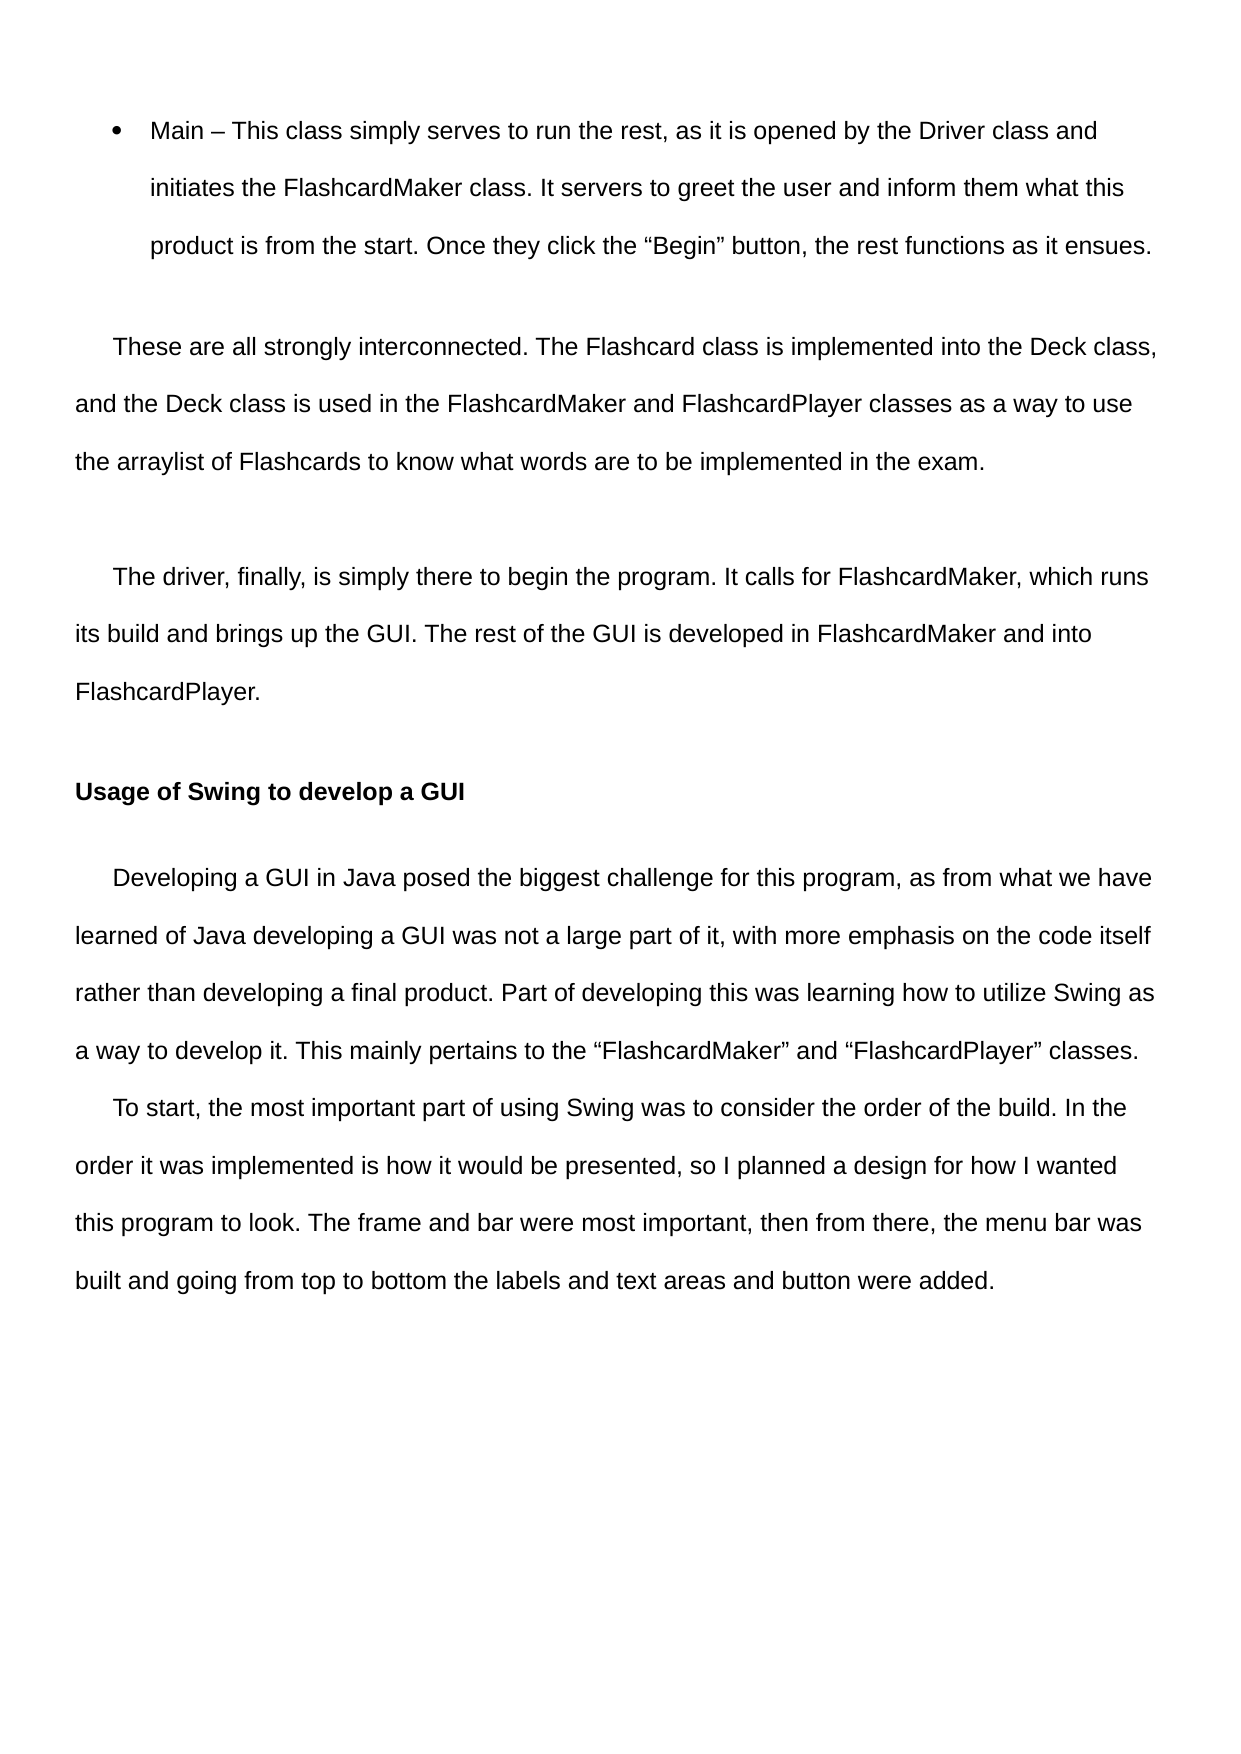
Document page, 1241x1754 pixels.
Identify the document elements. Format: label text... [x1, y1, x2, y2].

text Developing a GUI in Java posed the biggest challenge for this program, as from what we have learned of Java developing a GUI was not a large part of it, with more emphasis on the code itself rather than developing a final product. Part of developing this was learning how to utilize Swing as a way to develop it. This mainly pertains to the “FlashcardMaker” and “FlashcardPlayer” classes. [75, 863, 1163, 1065]
text To start, the most important part of using Swing was to consider the order of the build. In the order it was implemented is how it would be presented, so I planned a design for how I wanted this program to look. The frame and bar were most important, then from there, the menu bar was built and going from top to bottom the labels and text areas and button were added. [75, 1093, 1163, 1295]
list Main – This class simply serves to run the rest, as it is opened by the Driver class and initiates the FlashcardMaker class. It servers to greet the user and inform them what this product is from the start. Once they click the “Begin” button, the rest functions as it ensues. [112, 116, 1163, 260]
text The driver, finally, is simply there to begin the program. It calls for FlashcardMaker, which runs its build and brings up the GUI. The rest of the GUI is developed in FlashcardMaker and into FlashcardPlayer. [75, 562, 1163, 705]
text Usage of Swing to develop a GUI [75, 777, 1163, 806]
text These are all strongly interconnected. The Flashcard class is implemented into the Deck class, and the Deck class is used in the FlashcardMaker and FlashcardPlayer classes as a way to use the arraylist of Flashcards to know what words are to be implemented in the exam. [75, 332, 1163, 475]
